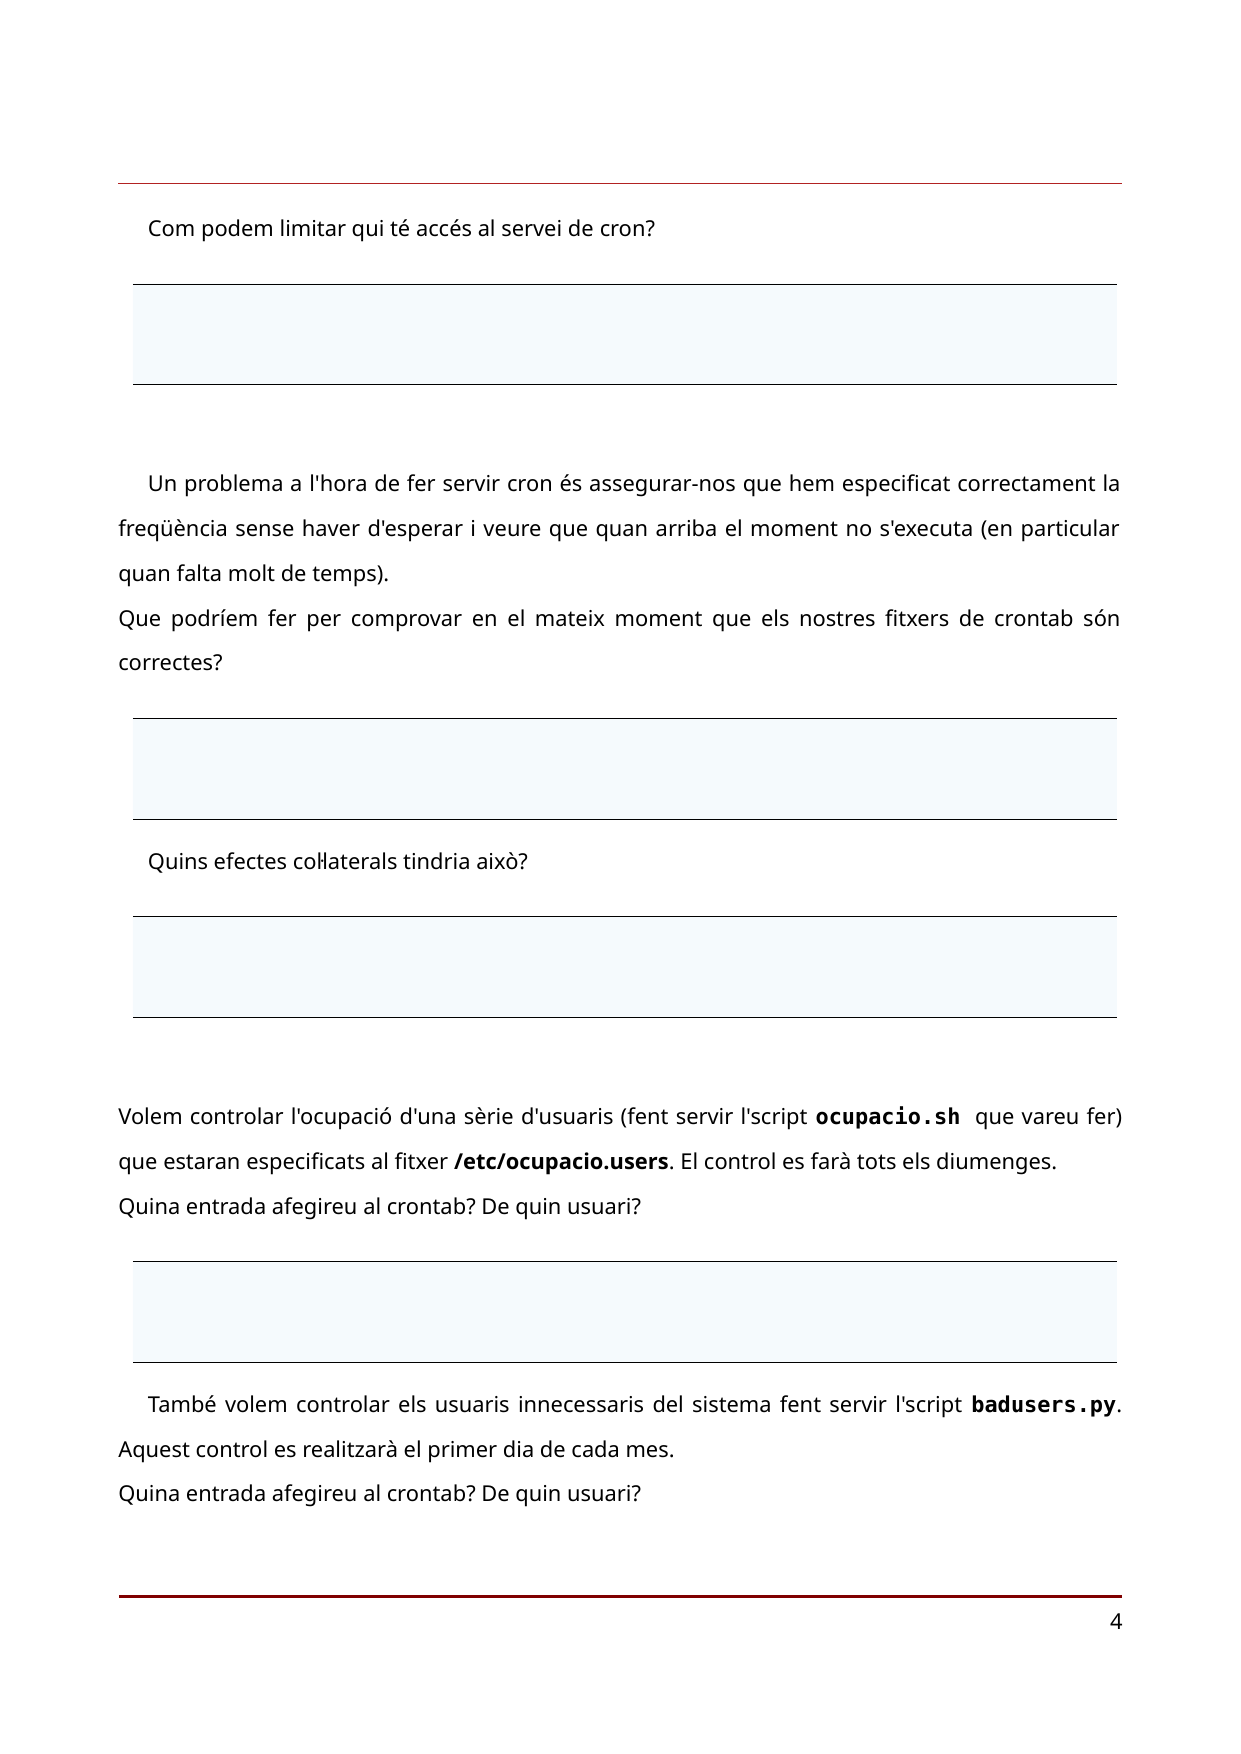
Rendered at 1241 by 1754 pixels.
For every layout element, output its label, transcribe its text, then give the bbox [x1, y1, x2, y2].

text Que podríem fer per comprovar en el mateix moment que els nostres fitxers de crontab són correctes? [118, 602, 1122, 677]
text Un problema a l'hora de fer servir cron és assegurar-nos que hem especificat correctament la freqüència sense haver d'esperar i veure que quan arriba el moment no s'executa (en particular quan falta molt de temps). [118, 468, 1122, 588]
text També volem controlar els usuaris innecessaris del sistema fent servir l'script badusers.py. Aquest control es realitzarà el primer dia de cada mes. [118, 1305, 1122, 1463]
text Com podem limitar qui té accés al servei de cron? [118, 213, 1122, 243]
text Quins efectes col·laterals tindria això? [118, 762, 1122, 875]
text Volem controlar l'ocupació d'una sèrie d'usuaris (fent servir l'script ocupacio.sh que vareu fer) que estaran especificats al fitxer /etc/ocupacio.users. El control es farà tots els diumenges. [118, 1101, 1122, 1176]
text Quina entrada afegireu al crontab? De quin usuari? [118, 1191, 1122, 1220]
text Quina entrada afegireu al crontab? De quin usuari? [118, 1478, 1122, 1508]
